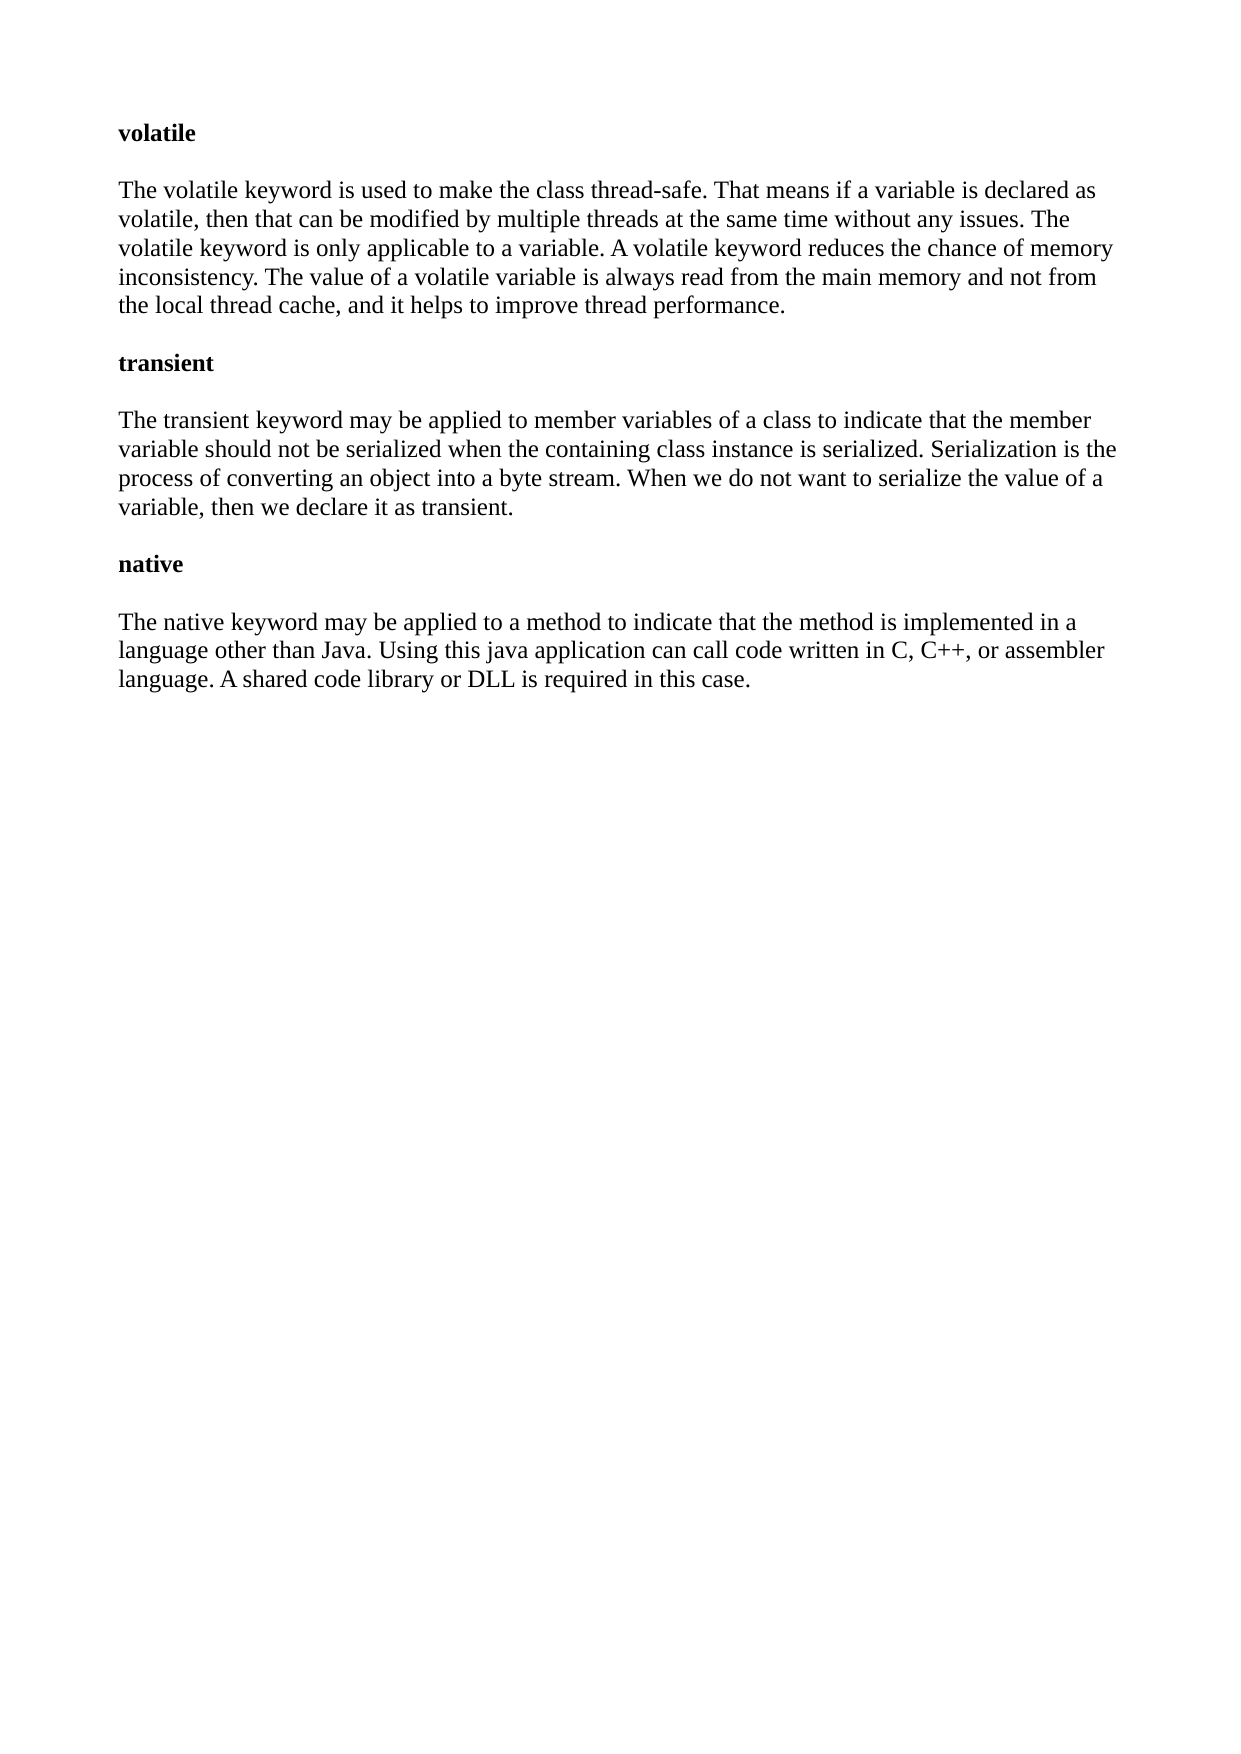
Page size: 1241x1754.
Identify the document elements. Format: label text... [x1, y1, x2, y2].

text The transient keyword may be applied to member variables of a class to indicate that the member variable should not be serialized when the containing class instance is serialized. Serialization is the ​process of converting an object into a byte stream. When we do not want to serialize the value of a variable, then we declare it as transient. [118, 406, 1122, 521]
text volatile [118, 118, 1122, 147]
text native [118, 549, 1122, 578]
text transient [118, 348, 1122, 377]
text The native keyword may be applied to a method to indicate that the method is implemented in a language other than Java. Using this java application can call code written in C, C++, or assembler language. A shared code library or DLL is required in this case. [118, 607, 1122, 693]
text The volatile keyword is used to make the class thread-safe. That means if a variable is declared as volatile, then that can be modified by multiple threads at the same time without any issues. The volatile keyword is only applicable to a variable. A volatile keyword reduces the chance of memory inconsistency. The value of a volatile variable is always read from the main memory and not from the local thread cache, and it helps to improve thread performance. [118, 176, 1122, 319]
